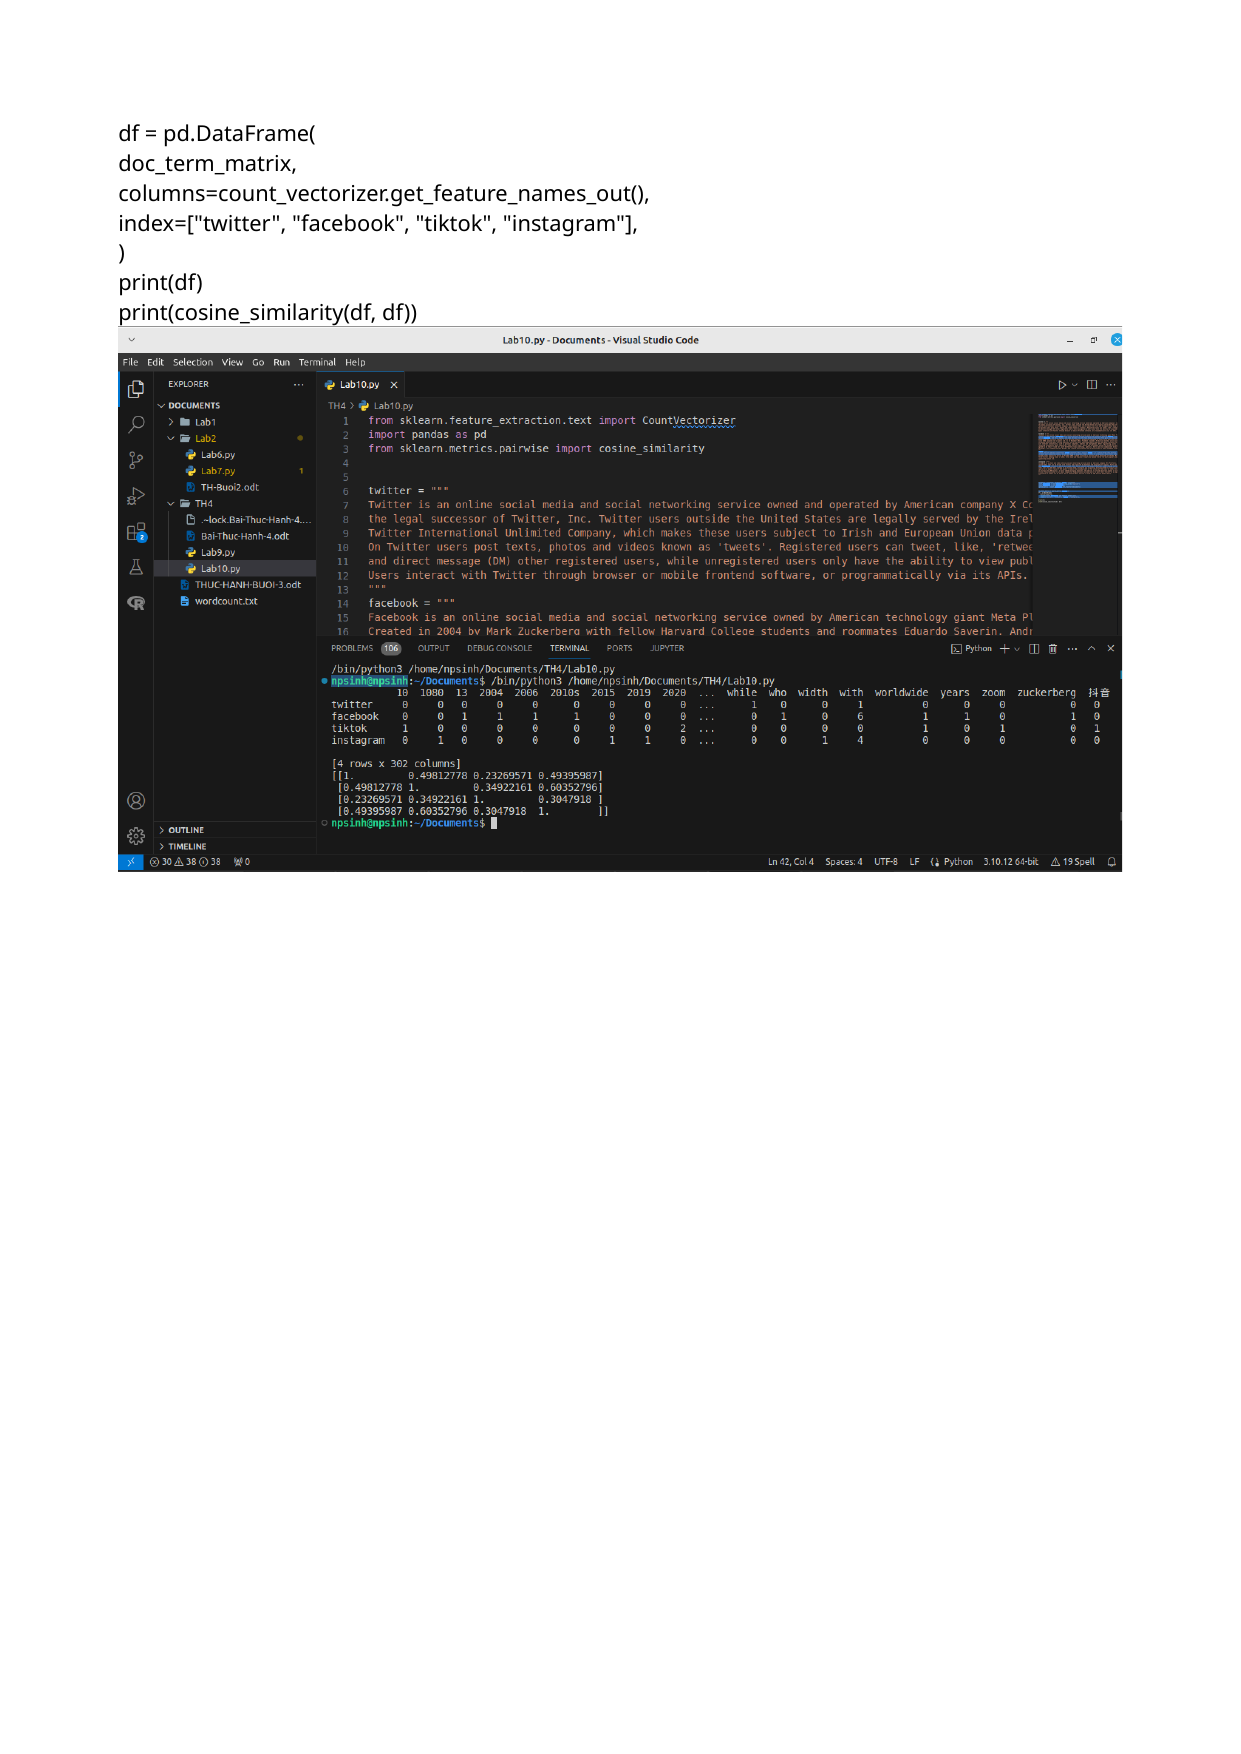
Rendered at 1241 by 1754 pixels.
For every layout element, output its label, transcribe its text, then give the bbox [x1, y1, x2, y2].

text print(df) [118, 267, 1122, 297]
text doc_term_matrix, [118, 148, 1122, 178]
text index=["twitter", "facebook", "tiktok", "instagram"], [118, 207, 1122, 237]
text df = pd.DataFrame( [118, 118, 1122, 148]
text print(cosine_similarity(df, df)) [118, 297, 1122, 326]
text ) [118, 237, 1122, 267]
picture [118, 326, 1123, 872]
text columns=count_vectorizer.get_feature_names_out(), [118, 178, 1122, 207]
